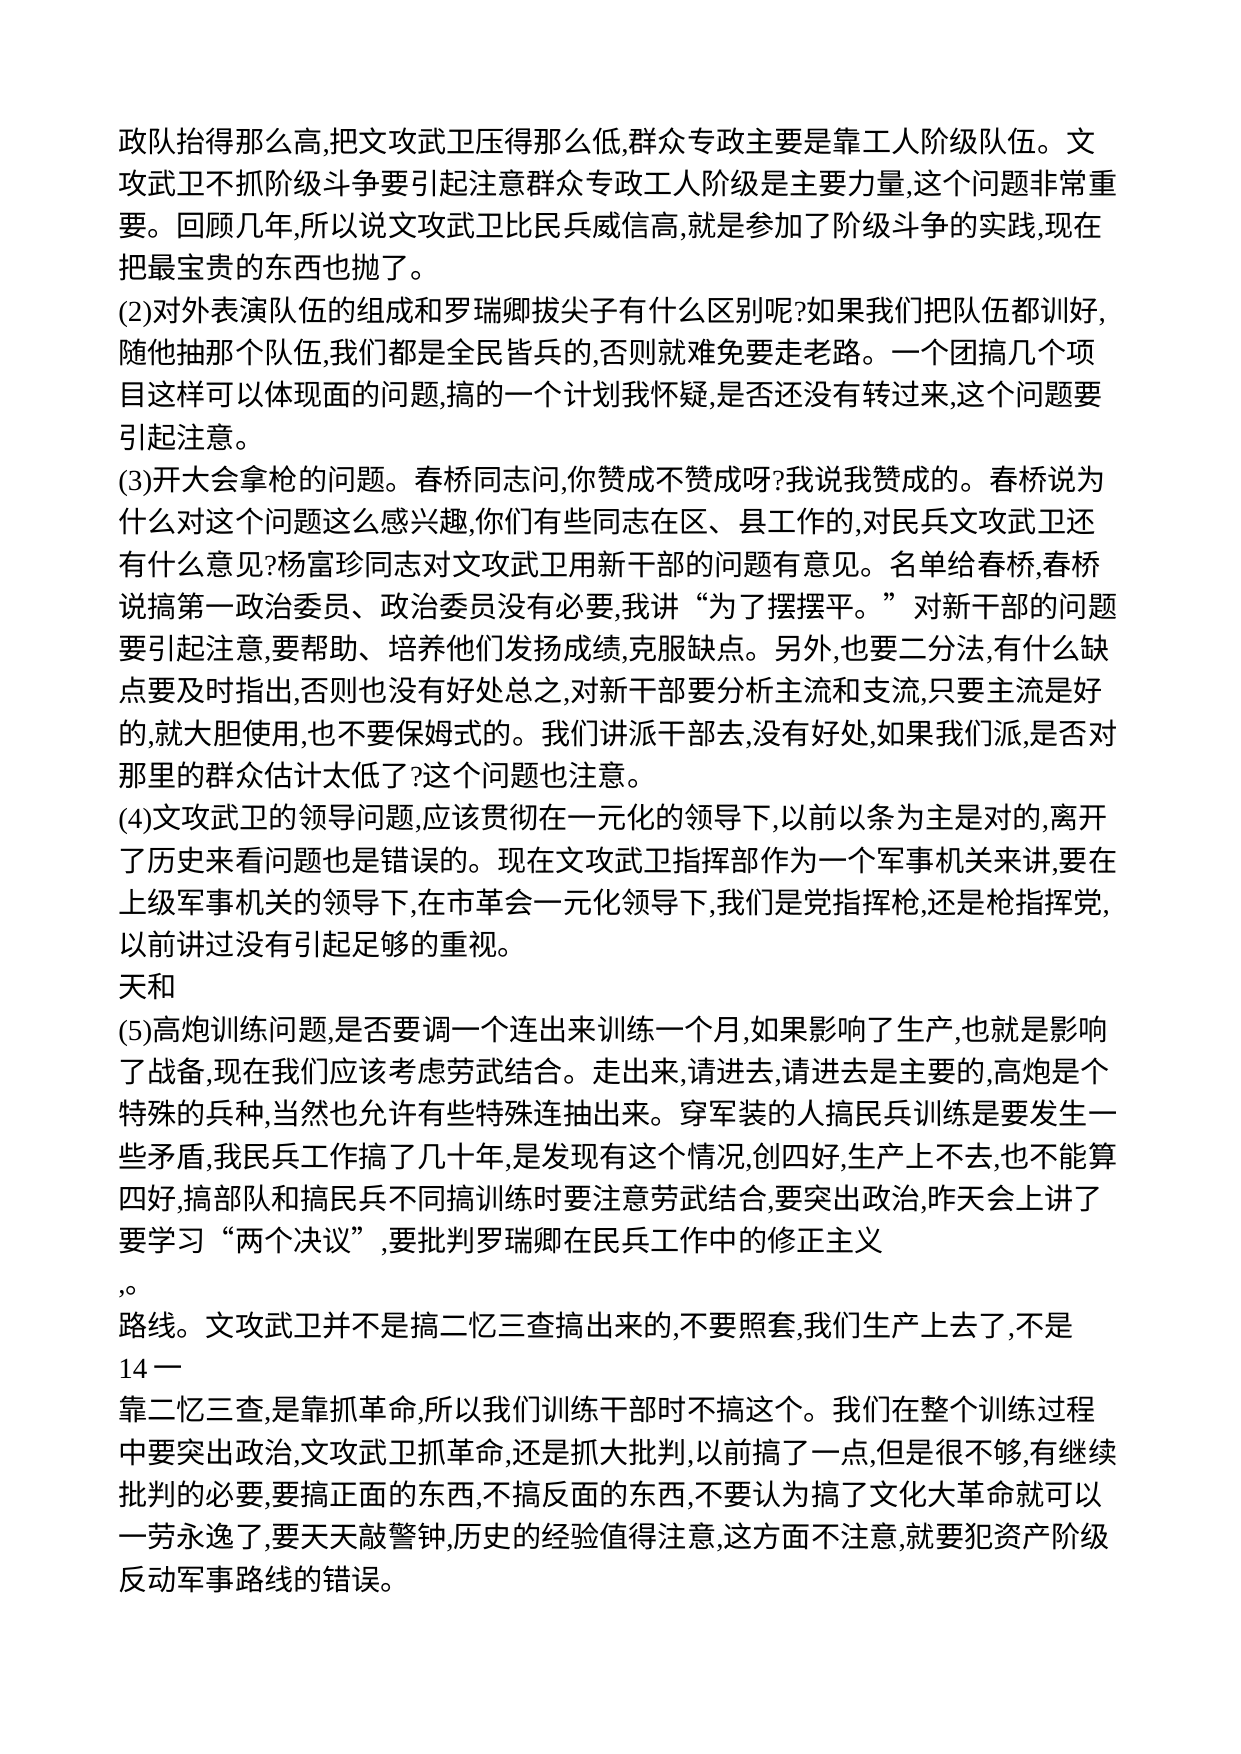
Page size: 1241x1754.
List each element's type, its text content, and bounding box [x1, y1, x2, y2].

text (2)对外表演队伍的组成和罗瑞卿拔尖子有什么区别呢?如果我们把队伍都训好,随他抽那个队伍,我们都是全民皆兵的,否则就难免要走老路。一个团搞几个项目这样可以体现面的问题,搞的一个计划我怀疑,是否还没有转过来,这个问题要引起注意。 [118, 287, 1122, 456]
text 靠二忆三查,是靠抓革命,所以我们训练干部时不搞这个。我们在整个训练过程中要突出政治,文攻武卫抓革命,还是抓大批判,以前搞了一点,但是很不够,有继续批判的必要,要搞正面的东西,不搞反面的东西,不要认为搞了文化大革命就可以一劳永逸了,要天天敲警钟,历史的经验值得注意,这方面不注意,就要犯资产阶级反动军事路线的错误。 [118, 1387, 1122, 1598]
text (3)开大会拿枪的问题。春桥同志问,你赞成不赞成呀?我说我赞成的。春桥说为什么对这个问题这么感兴趣,你们有些同志在区、县工作的,对民兵文攻武卫还有什么意见?杨富珍同志对文攻武卫用新干部的问题有意见。名单给春桥,春桥说搞第一政治委员、政治委员没有必要,我讲“为了摆摆平。”对新干部的问题要引起注意,要帮助、培养他们发扬成绩,克服缺点。另外,也要二分法,有什么缺点要及时指出,否则也没有好处总之,对新干部要分析主流和支流,只要主流是好的,就大胆使用,也不要保姆式的。我们讲派干部去,没有好处,如果我们派,是否对那里的群众估计太低了?这个问题也注意。 [118, 456, 1122, 795]
text (4)文攻武卫的领导问题,应该贯彻在一元化的领导下,以前以条为主是对的,离开了历史来看问题也是错误的。现在文攻武卫指挥部作为一个军事机关来讲,要在上级军事机关的领导下,在市革会一元化领导下,我们是党指挥枪,还是枪指挥党,以前讲过没有引起足够的重视。 [118, 795, 1122, 964]
text 14一 [118, 1344, 1122, 1387]
text 路线。文攻武卫并不是搞二忆三查搞出来的,不要照套,我们生产上去了,不是 [118, 1302, 1122, 1344]
text 天和 [118, 964, 1122, 1006]
text ,。 [118, 1260, 1122, 1302]
text (5)高炮训练问题,是否要调一个连出来训练一个月,如果影响了生产,也就是影响了战备,现在我们应该考虑劳武结合。走出来,请进去,请进去是主要的,高炮是个特殊的兵种,当然也允许有些特殊连抽出来。穿军装的人搞民兵训练是要发生一些矛盾,我民兵工作搞了几十年,是发现有这个情况,创四好,生产上不去,也不能算四好,搞部队和搞民兵不同搞训练时要注意劳武结合,要突出政治,昨天会上讲了要学习“两个决议”,要批判罗瑞卿在民兵工作中的修正主义 [118, 1006, 1122, 1260]
text 政队抬得那么高,把文攻武卫压得那么低,群众专政主要是靠工人阶级队伍。文攻武卫不抓阶级斗争要引起注意群众专政工人阶级是主要力量,这个问题非常重要。回顾几年,所以说文攻武卫比民兵威信高,就是参加了阶级斗争的实践,现在把最宝贵的东西也抛了。 [118, 118, 1122, 287]
